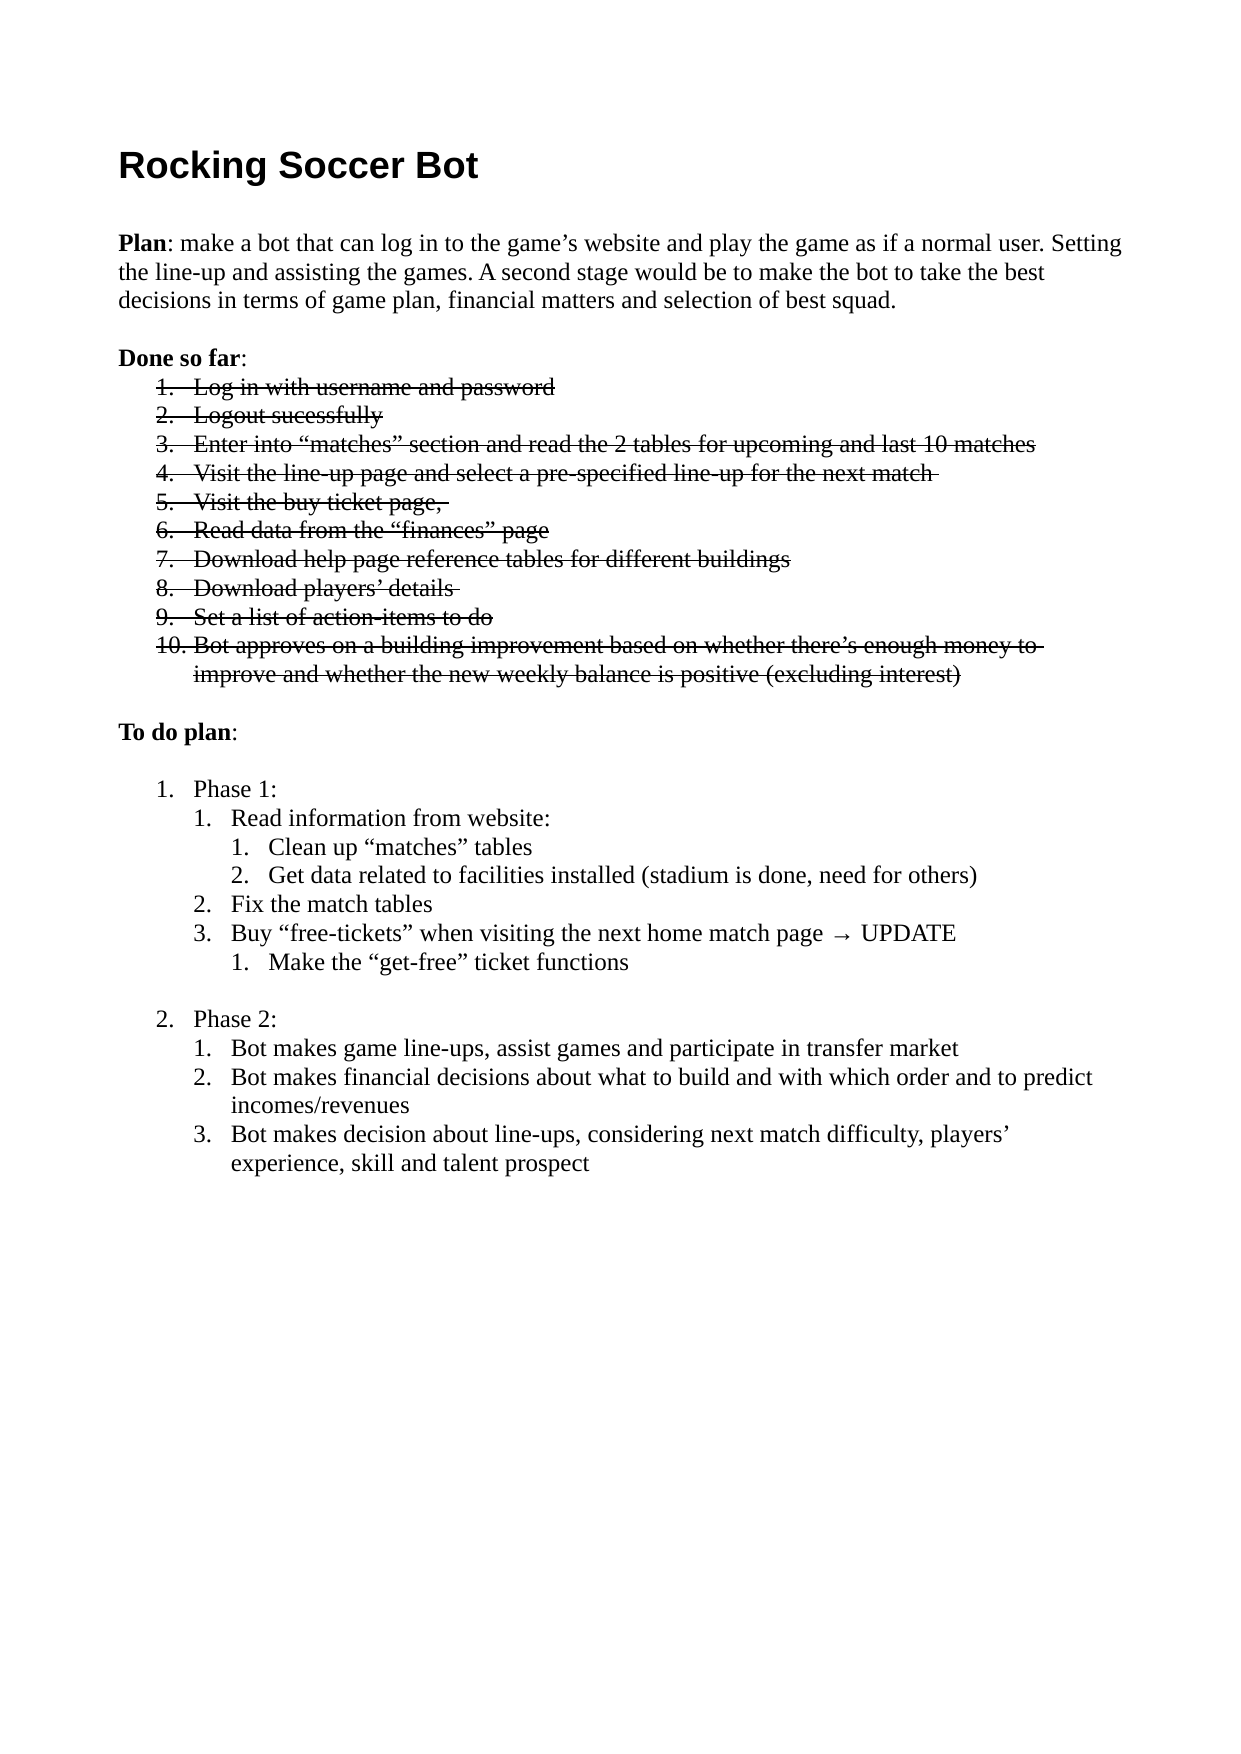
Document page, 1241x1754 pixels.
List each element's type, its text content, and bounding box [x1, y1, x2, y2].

subtitle Rocking Soccer Bot [118, 143, 1122, 187]
list Phase 2: [156, 1004, 1122, 1033]
text Plan: make a bot that can log in to the game’s website and play the game as if a normal user. Setting the line-up and assisting the games. A second stage would be to make the bot to take the best decisions in terms of game plan, financial matters and selection of best squad. [118, 228, 1122, 314]
list Set a list of action-items to do [156, 602, 1122, 631]
list Bot makes game line-ups, assist games and participate in transfer market [193, 1033, 1122, 1062]
list Enter into “matches” section and read the 2 tables for upcoming and last 10 matches [156, 429, 1122, 458]
list Buy “free-tickets” when visiting the next home match page → UPDATE [193, 918, 1122, 947]
list Bot approves on a building improvement based on whether there’s enough money to improve and whether the new weekly balance is positive (excluding interest) [156, 631, 1122, 688]
list Visit the buy ticket page, [156, 487, 1122, 516]
list Bot makes financial decisions about what to build and with which order and to predict incomes/revenues [193, 1062, 1122, 1119]
list Get data related to facilities installed (stadium is done, need for others) [231, 861, 1122, 889]
list Log in with username and password [156, 372, 1122, 401]
list Read data from the “finances” page [156, 516, 1122, 544]
list Make the “get-free” ticket functions [231, 947, 1122, 976]
list Clean up “matches” tables [231, 832, 1122, 861]
text To do plan: [118, 717, 1122, 746]
list Phase 1: [156, 774, 1122, 803]
list Read information from website: [193, 803, 1122, 832]
text Done so far: [118, 343, 1122, 372]
list Download players’ details [156, 573, 1122, 602]
list Download help page reference tables for different buildings [156, 544, 1122, 573]
list Logout sucessfully [156, 401, 1122, 429]
list Bot makes decision about line-ups, considering next match difficulty, players’ experience, skill and talent prospect [193, 1119, 1122, 1177]
list Fix the match tables [193, 889, 1122, 918]
list Visit the line-up page and select a pre-specified line-up for the next match [156, 458, 1122, 487]
